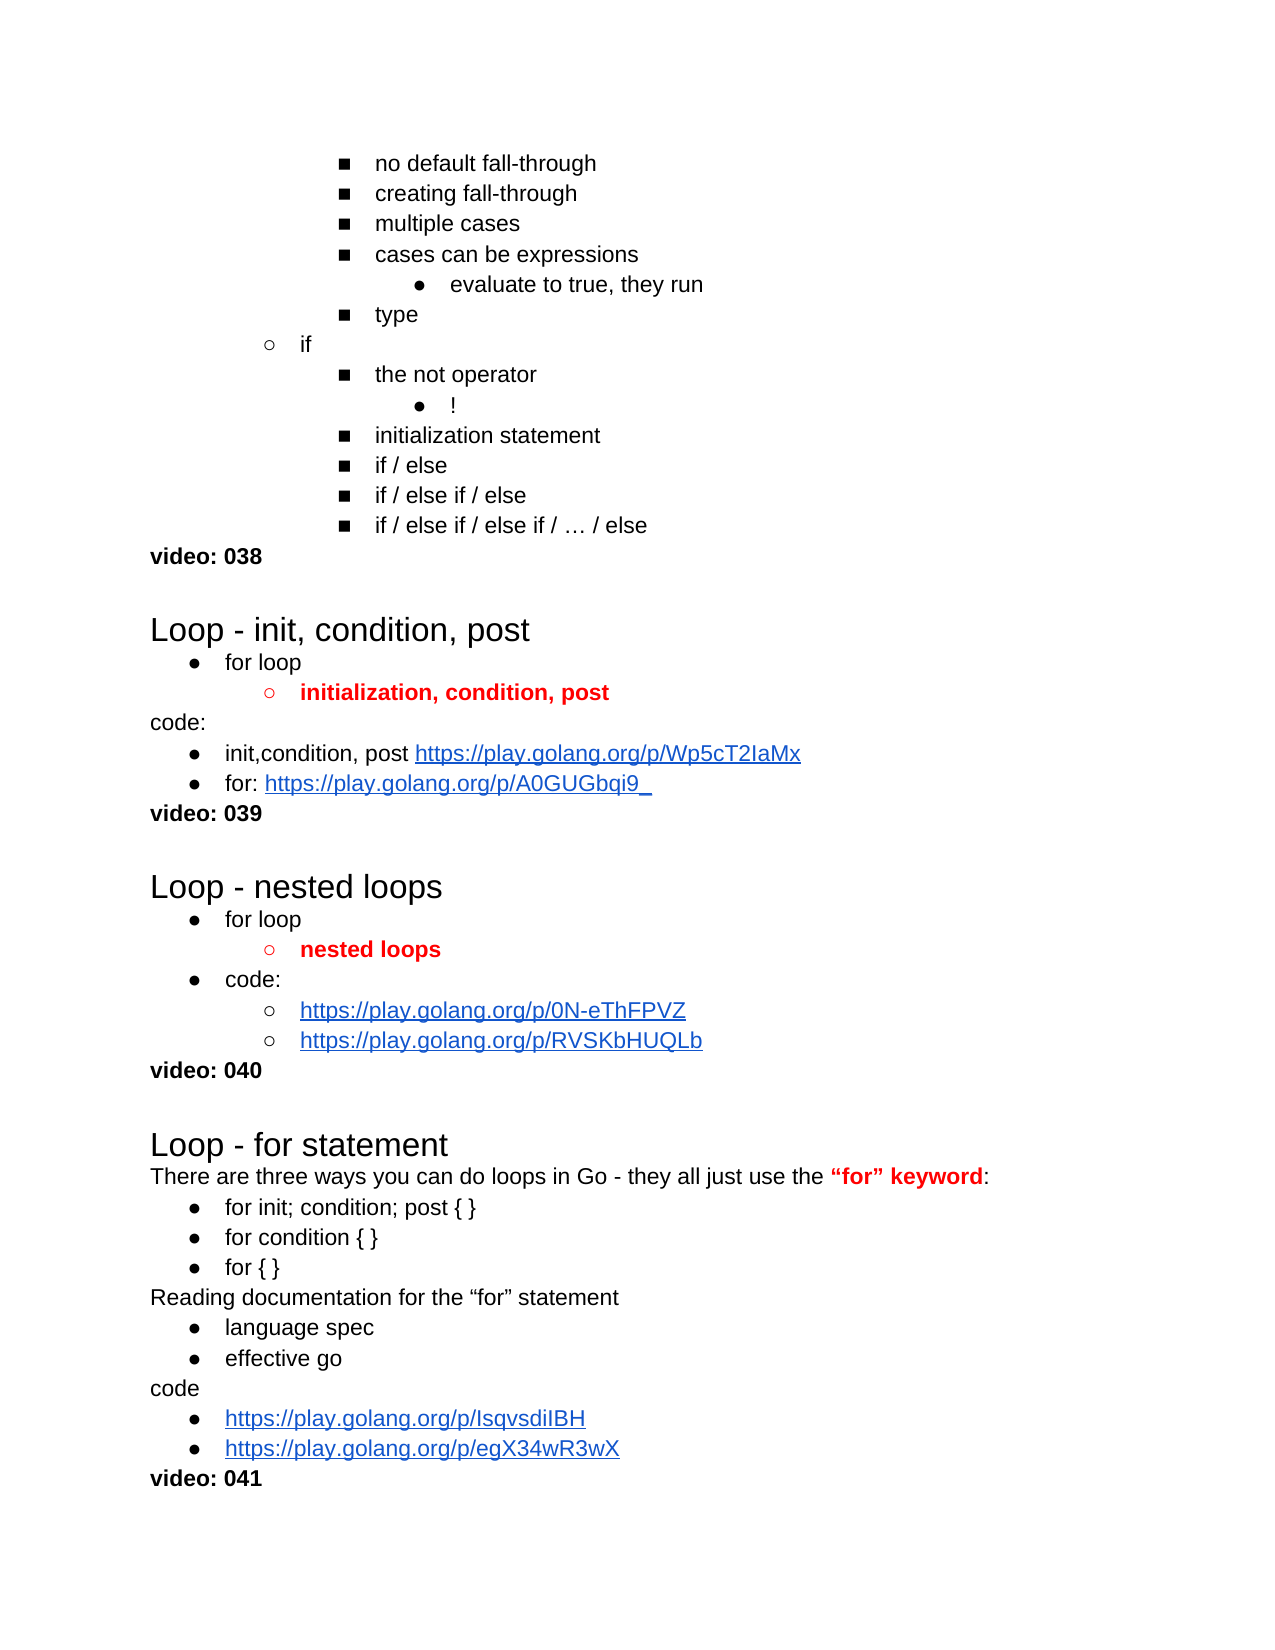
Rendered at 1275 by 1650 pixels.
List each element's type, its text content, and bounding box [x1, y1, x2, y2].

text video: 039 [150, 800, 1125, 826]
list ! [412, 392, 1125, 418]
text video: 040 [150, 1057, 1125, 1083]
list for: https://play.golang.org/p/A0GUGbqi9_ [187, 770, 1125, 796]
list for init; condition; post { } [187, 1193, 1125, 1220]
list https://play.golang.org/p/RVSKbHUQLb [262, 1027, 1125, 1053]
list code: [187, 966, 1125, 993]
list https://play.golang.org/p/egX34wR3wX [187, 1435, 1125, 1461]
list type [337, 301, 1125, 327]
text code [150, 1375, 1125, 1401]
text There are three ways you can do loops in Go - they all just use the “for” keyword: [150, 1163, 1125, 1189]
list if / else [337, 452, 1125, 478]
list evaluate to true, they run [412, 271, 1125, 297]
list for loop [187, 906, 1125, 932]
list multiple cases [337, 210, 1125, 237]
list if / else if / else if / … / else [337, 512, 1125, 539]
list if / else if / else [337, 482, 1125, 509]
text video: 041 [150, 1465, 1125, 1492]
list for condition { } [187, 1224, 1125, 1250]
list creating fall-through [337, 180, 1125, 207]
list nested loops [262, 936, 1125, 963]
list for { } [187, 1254, 1125, 1280]
text Reading documentation for the “for” statement [150, 1284, 1125, 1310]
subtitle Loop - for statement [150, 1125, 1125, 1163]
text code: [150, 709, 1125, 736]
list if [262, 331, 1125, 358]
list the not operator [337, 361, 1125, 388]
subtitle Loop - nested loops [150, 868, 1125, 906]
list language spec [187, 1314, 1125, 1341]
list no default fall-through [337, 150, 1125, 176]
subtitle Loop - init, condition, post [150, 610, 1125, 649]
list https://play.golang.org/p/0N-eThFPVZ [262, 997, 1125, 1023]
list cases can be expressions [337, 241, 1125, 267]
text video: 038 [150, 543, 1125, 569]
list for loop [187, 649, 1125, 675]
list init,condition, post https://play.golang.org/p/Wp5cT2IaMx [187, 739, 1125, 766]
list initialization statement [337, 422, 1125, 448]
list https://play.golang.org/p/IsqvsdiIBH [187, 1405, 1125, 1431]
list effective go [187, 1344, 1125, 1371]
list initialization, condition, post [262, 679, 1125, 705]
